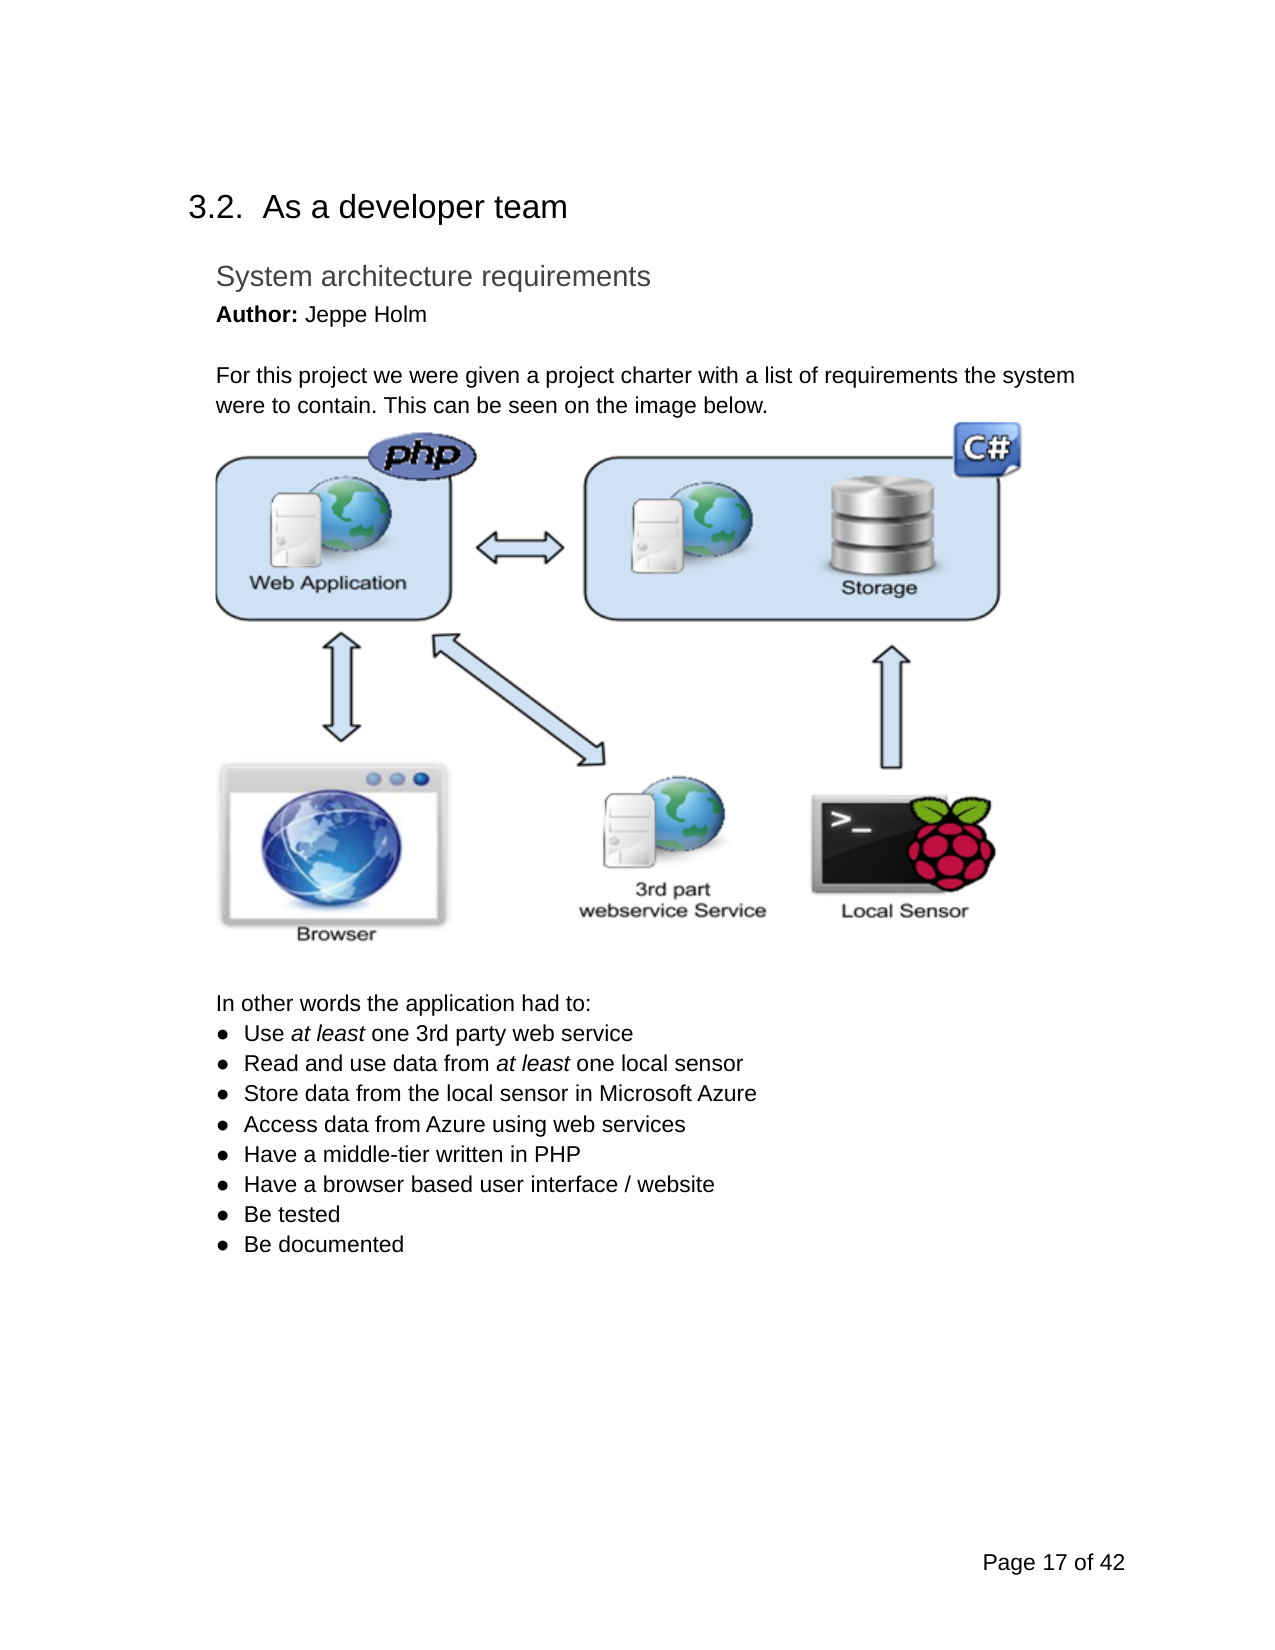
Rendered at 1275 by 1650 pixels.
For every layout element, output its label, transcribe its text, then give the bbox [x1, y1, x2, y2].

list Be documented [216, 1231, 1125, 1258]
subtitle As a developer team [244, 187, 1125, 226]
text For this project we were given a project charter with a list of requirements the system were to contain. This can be seen on the image below. [216, 362, 1125, 986]
list Store data from the local sensor in Microsoft Azure [216, 1080, 1125, 1107]
text In other words the application had to: [216, 990, 1125, 1016]
text Author: Jeppe Holm [216, 301, 1125, 327]
subtitle System architecture requirements [216, 259, 1125, 293]
list Use at least one 3rd party web service [216, 1020, 1125, 1046]
list Have a middle-tier written in PHP [216, 1141, 1125, 1167]
list Read and use data from at least one local sensor [216, 1050, 1125, 1076]
list Have a browser based user interface / website [216, 1171, 1125, 1197]
picture [215, 422, 1051, 956]
list Access data from Azure using web services [216, 1111, 1125, 1137]
list Be tested [216, 1201, 1125, 1227]
